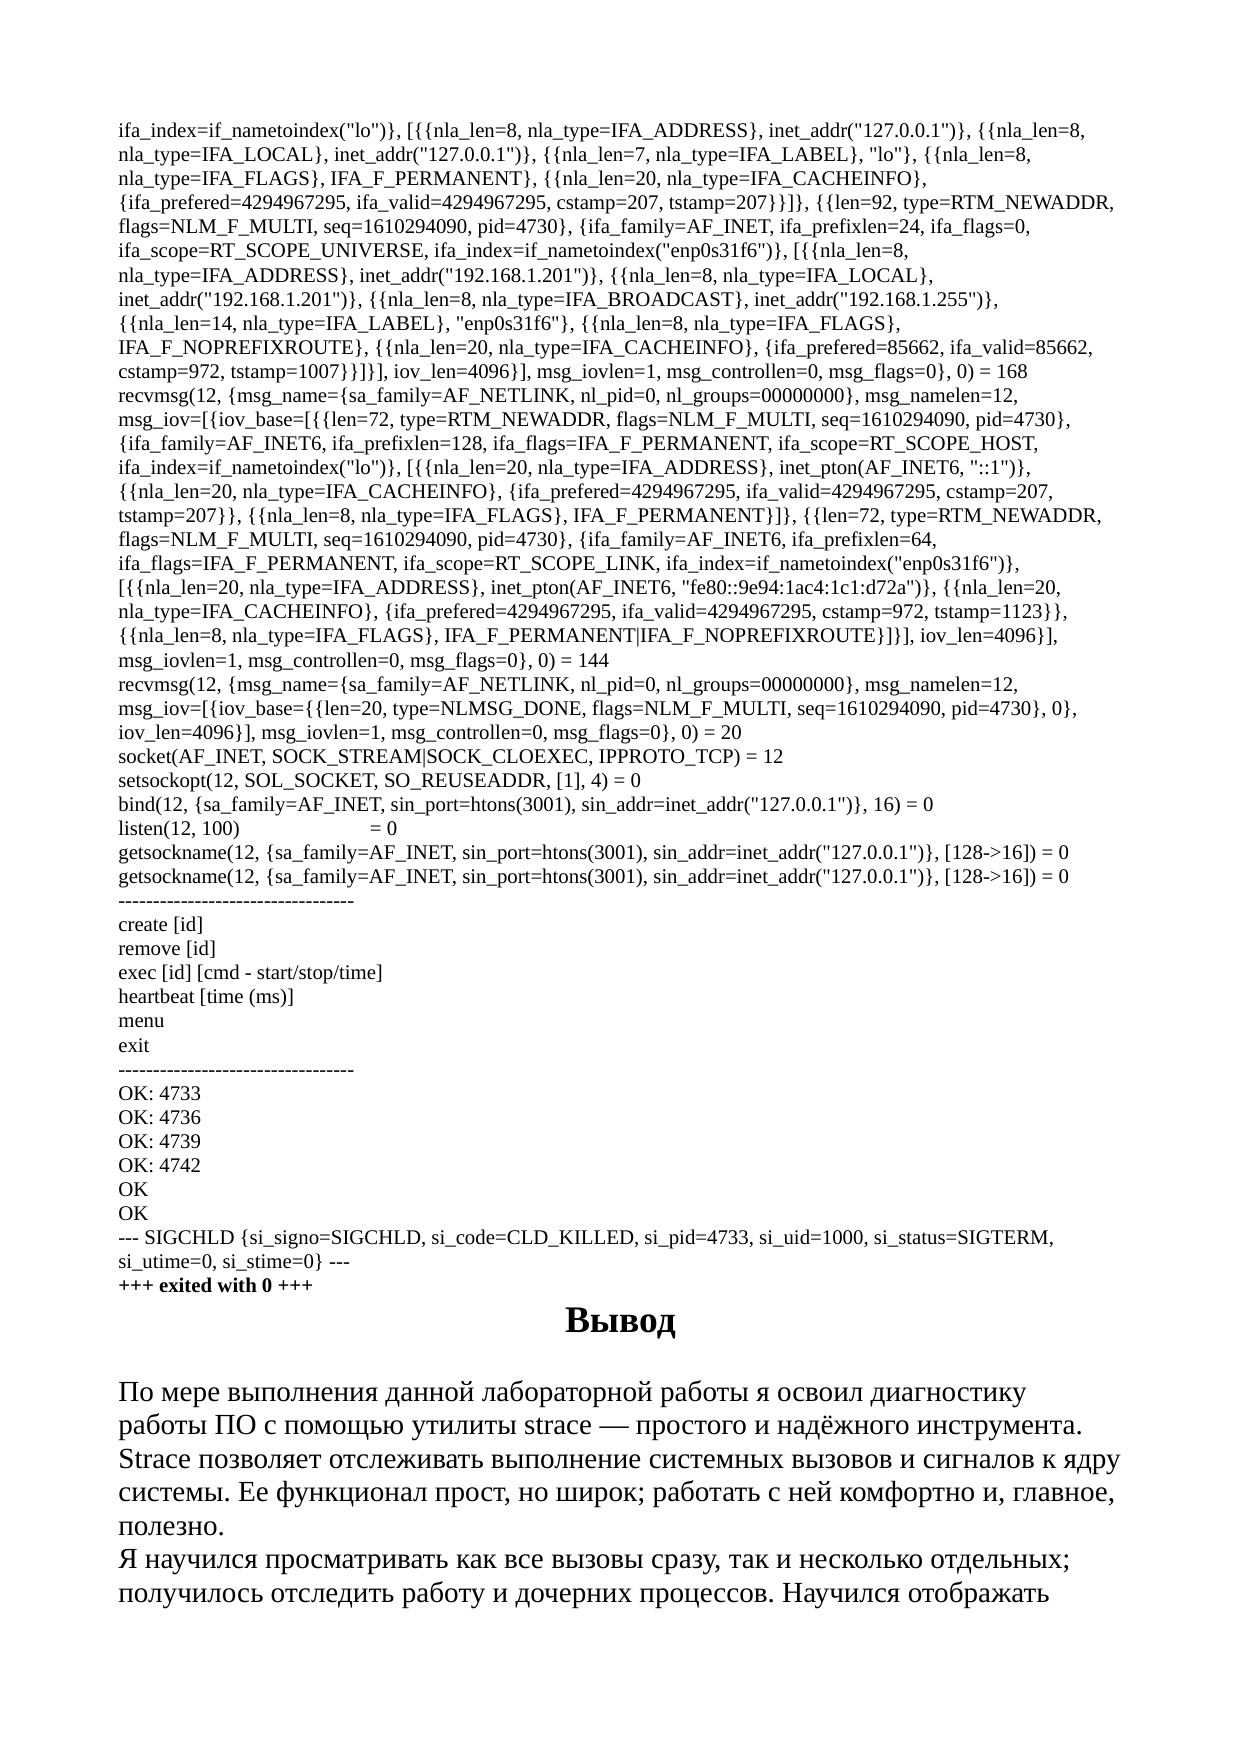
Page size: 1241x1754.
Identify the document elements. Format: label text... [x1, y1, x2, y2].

text ---------------------------------- [118, 1057, 1122, 1081]
text heartbeat [time (ms)] [118, 984, 1122, 1008]
text recvmsg(12, {msg_name={sa_family=AF_NETLINK, nl_pid=0, nl_groups=00000000}, msg_namelen=12, msg_iov=[{iov_base={{len=20, type=NLMSG_DONE, flags=NLM_F_MULTI, seq=1610294090, pid=4730}, 0}, iov_len=4096}], msg_iovlen=1, msg_controllen=0, msg_flags=0}, 0) = 20 [118, 672, 1122, 744]
text полезно. [118, 1508, 1122, 1542]
text menu [118, 1008, 1122, 1032]
text ifa_index=if_nametoindex("lo")}, [{{nla_len=8, nla_type=IFA_ADDRESS}, inet_addr("127.0.0.1")}, {{nla_len=8, nla_type=IFA_LOCAL}, inet_addr("127.0.0.1")}, {{nla_len=7, nla_type=IFA_LABEL}, "lo"}, {{nla_len=8, nla_type=IFA_FLAGS}, IFA_F_PERMANENT}, {{nla_len=20, nla_type=IFA_CACHEINFO}, {ifa_prefered=4294967295, ifa_valid=4294967295, cstamp=207, tstamp=207}}]}, {{len=92, type=RTM_NEWADDR, flags=NLM_F_MULTI, seq=1610294090, pid=4730}, {ifa_family=AF_INET, ifa_prefixlen=24, ifa_flags=0, ifa_scope=RT_SCOPE_UNIVERSE, ifa_index=if_nametoindex("enp0s31f6")}, [{{nla_len=8, nla_type=IFA_ADDRESS}, inet_addr("192.168.1.201")}, {{nla_len=8, nla_type=IFA_LOCAL}, inet_addr("192.168.1.201")}, {{nla_len=8, nla_type=IFA_BROADCAST}, inet_addr("192.168.1.255")}, {{nla_len=14, nla_type=IFA_LABEL}, "enp0s31f6"}, {{nla_len=8, nla_type=IFA_FLAGS}, IFA_F_NOPREFIXROUTE}, {{nla_len=20, nla_type=IFA_CACHEINFO}, {ifa_prefered=85662, ifa_valid=85662, cstamp=972, tstamp=1007}}]}], iov_len=4096}], msg_iovlen=1, msg_controllen=0, msg_flags=0}, 0) = 168 [118, 118, 1122, 383]
text listen(12, 100) = 0 [118, 816, 1122, 840]
text OK [118, 1177, 1122, 1201]
text Strace позволяет отслеживать выполнение системных вызовов и сигналов к ядру [118, 1441, 1122, 1474]
text получилось отследить работу и дочерних процессов. Научился отображать [118, 1575, 1122, 1609]
text socket(AF_INET, SOCK_STREAM|SOCK_CLOEXEC, IPPROTO_TCP) = 12 [118, 744, 1122, 768]
text OK [118, 1201, 1122, 1225]
text recvmsg(12, {msg_name={sa_family=AF_NETLINK, nl_pid=0, nl_groups=00000000}, msg_namelen=12, msg_iov=[{iov_base=[{{len=72, type=RTM_NEWADDR, flags=NLM_F_MULTI, seq=1610294090, pid=4730}, {ifa_family=AF_INET6, ifa_prefixlen=128, ifa_flags=IFA_F_PERMANENT, ifa_scope=RT_SCOPE_HOST, ifa_index=if_nametoindex("lo")}, [{{nla_len=20, nla_type=IFA_ADDRESS}, inet_pton(AF_INET6, "::1")}, {{nla_len=20, nla_type=IFA_CACHEINFO}, {ifa_prefered=4294967295, ifa_valid=4294967295, cstamp=207, tstamp=207}}, {{nla_len=8, nla_type=IFA_FLAGS}, IFA_F_PERMANENT}]}, {{len=72, type=RTM_NEWADDR, flags=NLM_F_MULTI, seq=1610294090, pid=4730}, {ifa_family=AF_INET6, ifa_prefixlen=64, ifa_flags=IFA_F_PERMANENT, ifa_scope=RT_SCOPE_LINK, ifa_index=if_nametoindex("enp0s31f6")}, [{{nla_len=20, nla_type=IFA_ADDRESS}, inet_pton(AF_INET6, "fe80::9e94:1ac4:1c1:d72a")}, {{nla_len=20, nla_type=IFA_CACHEINFO}, {ifa_prefered=4294967295, ifa_valid=4294967295, cstamp=972, tstamp=1123}}, {{nla_len=8, nla_type=IFA_FLAGS}, IFA_F_PERMANENT|IFA_F_NOPREFIXROUTE}]}], iov_len=4096}], msg_iovlen=1, msg_controllen=0, msg_flags=0}, 0) = 144 [118, 383, 1122, 672]
text getsockname(12, {sa_family=AF_INET, sin_port=htons(3001), sin_addr=inet_addr("127.0.0.1")}, [128->16]) = 0 [118, 864, 1122, 888]
text --- SIGCHLD {si_signo=SIGCHLD, si_code=CLD_KILLED, si_pid=4733, si_uid=1000, si_status=SIGTERM, si_utime=0, si_stime=0} --- [118, 1225, 1122, 1273]
text OK: 4733 [118, 1081, 1122, 1105]
text OK: 4736 [118, 1105, 1122, 1129]
text Вывод [118, 1297, 1122, 1340]
text remove [id] [118, 936, 1122, 960]
text +++ exited with 0 +++ [118, 1273, 1122, 1297]
text OK: 4742 [118, 1153, 1122, 1177]
text create [id] [118, 912, 1122, 936]
text По мере выполнения данной лабораторной работы я освоил диагностику [118, 1340, 1122, 1407]
text bind(12, {sa_family=AF_INET, sin_port=htons(3001), sin_addr=inet_addr("127.0.0.1")}, 16) = 0 [118, 792, 1122, 816]
text OK: 4739 [118, 1129, 1122, 1153]
text getsockname(12, {sa_family=AF_INET, sin_port=htons(3001), sin_addr=inet_addr("127.0.0.1")}, [128->16]) = 0 [118, 840, 1122, 864]
text системы. Ее функционал прост, но широк; работать с ней комфортно и, главное, [118, 1474, 1122, 1508]
text exec [id] [cmd - start/stop/time] [118, 960, 1122, 984]
text setsockopt(12, SOL_SOCKET, SO_REUSEADDR, [1], 4) = 0 [118, 768, 1122, 792]
text ---------------------------------- [118, 888, 1122, 912]
text Я научился просматривать как все вызовы сразу, так и несколько отдельных; [118, 1542, 1122, 1575]
text exit [118, 1032, 1122, 1057]
text работы ПО с помощью утилиты strace — простого и надёжного инструмента. [118, 1407, 1122, 1441]
